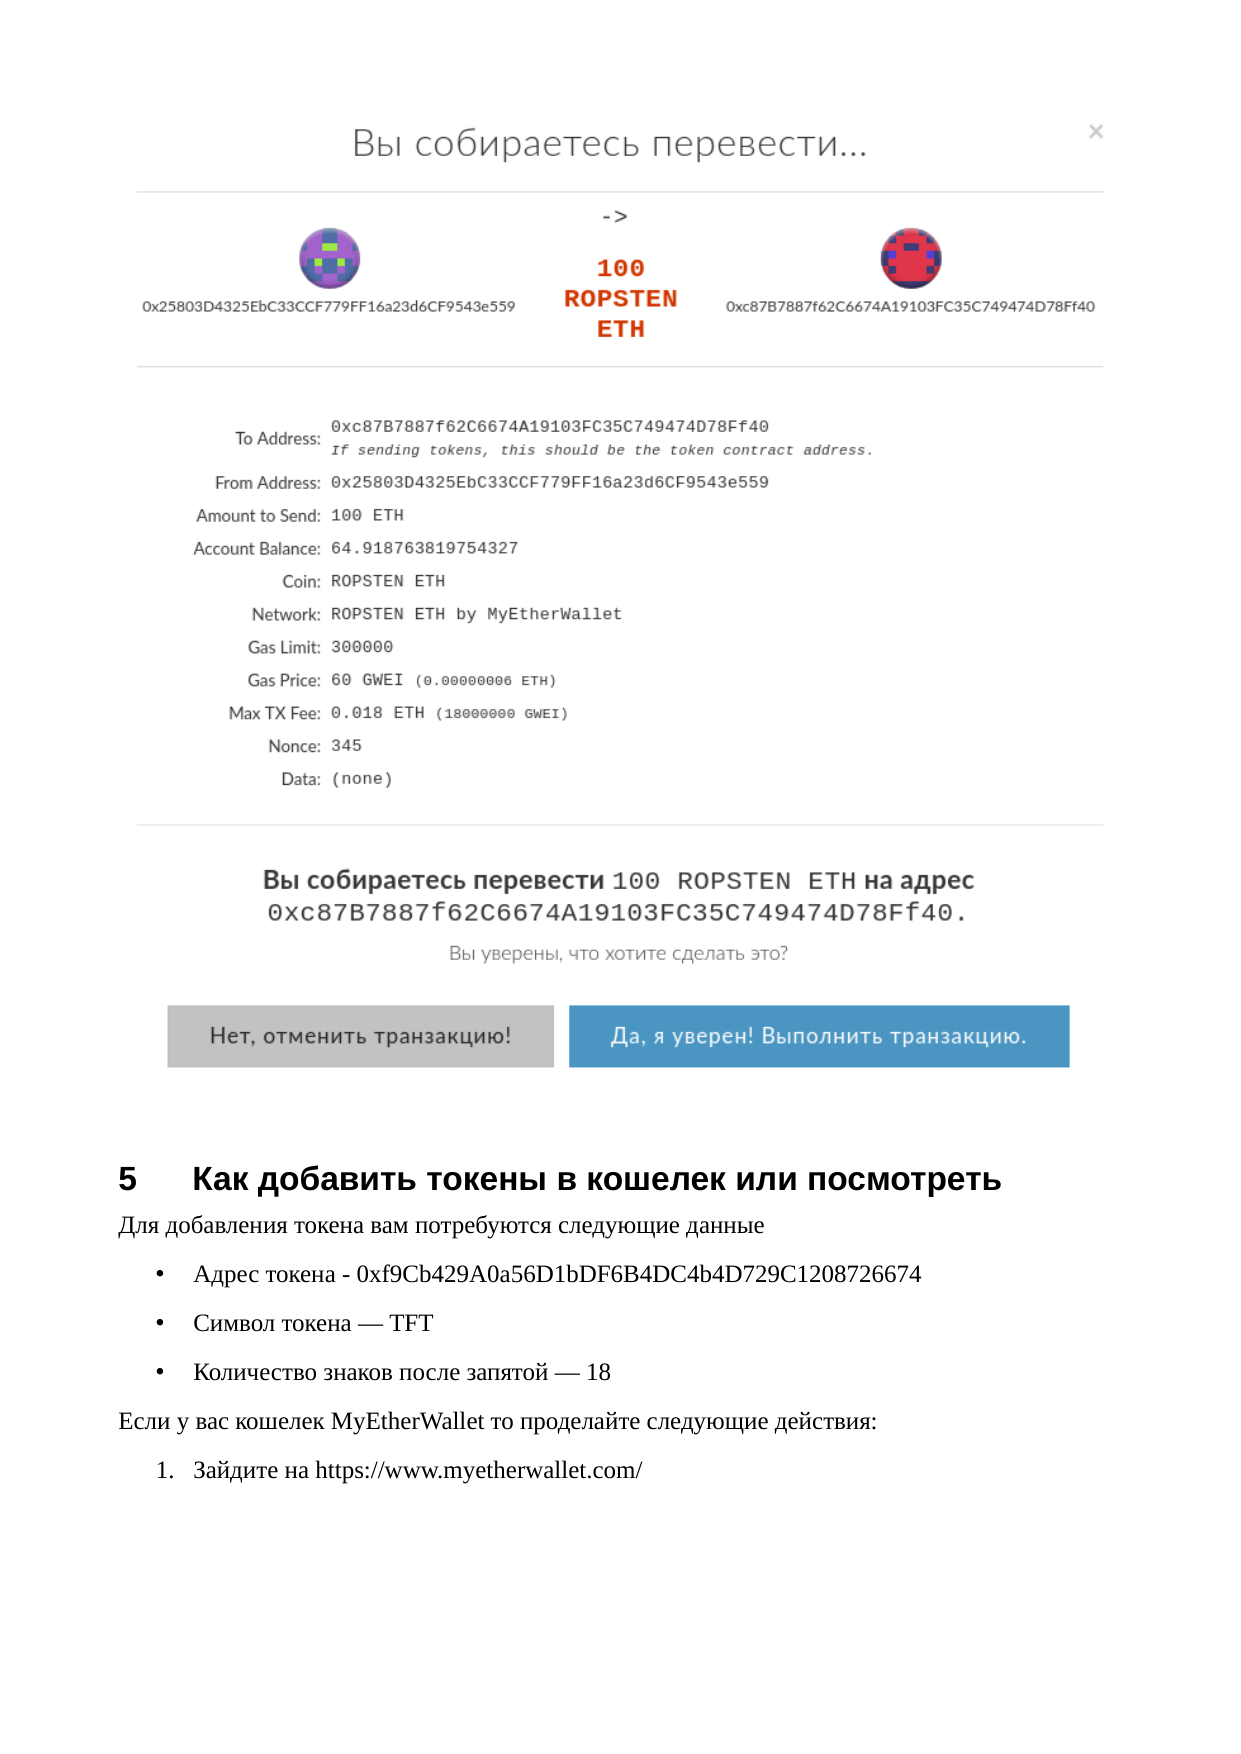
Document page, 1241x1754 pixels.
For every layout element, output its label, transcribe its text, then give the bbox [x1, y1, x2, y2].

list Адрес токена - 0xf9Cb429A0a56D1bDF6B4DC4b4D729C1208726674 [156, 1259, 1122, 1288]
list Количество знаков после запятой — 18 [156, 1357, 1122, 1386]
list Символ токена — TFT [156, 1308, 1122, 1337]
list Зайдите на https://www.myetherwallet.com/ [156, 1455, 1122, 1484]
subtitle Как добавить токены в кошелек или посмотреть [118, 1159, 1122, 1197]
text Для добавления токена вам потребуются следующие данные [118, 1210, 1122, 1239]
text Если у вас кошелек MyEtherWallet то проделайте следующие действия: [118, 1406, 1122, 1435]
picture [136, 118, 1104, 1084]
